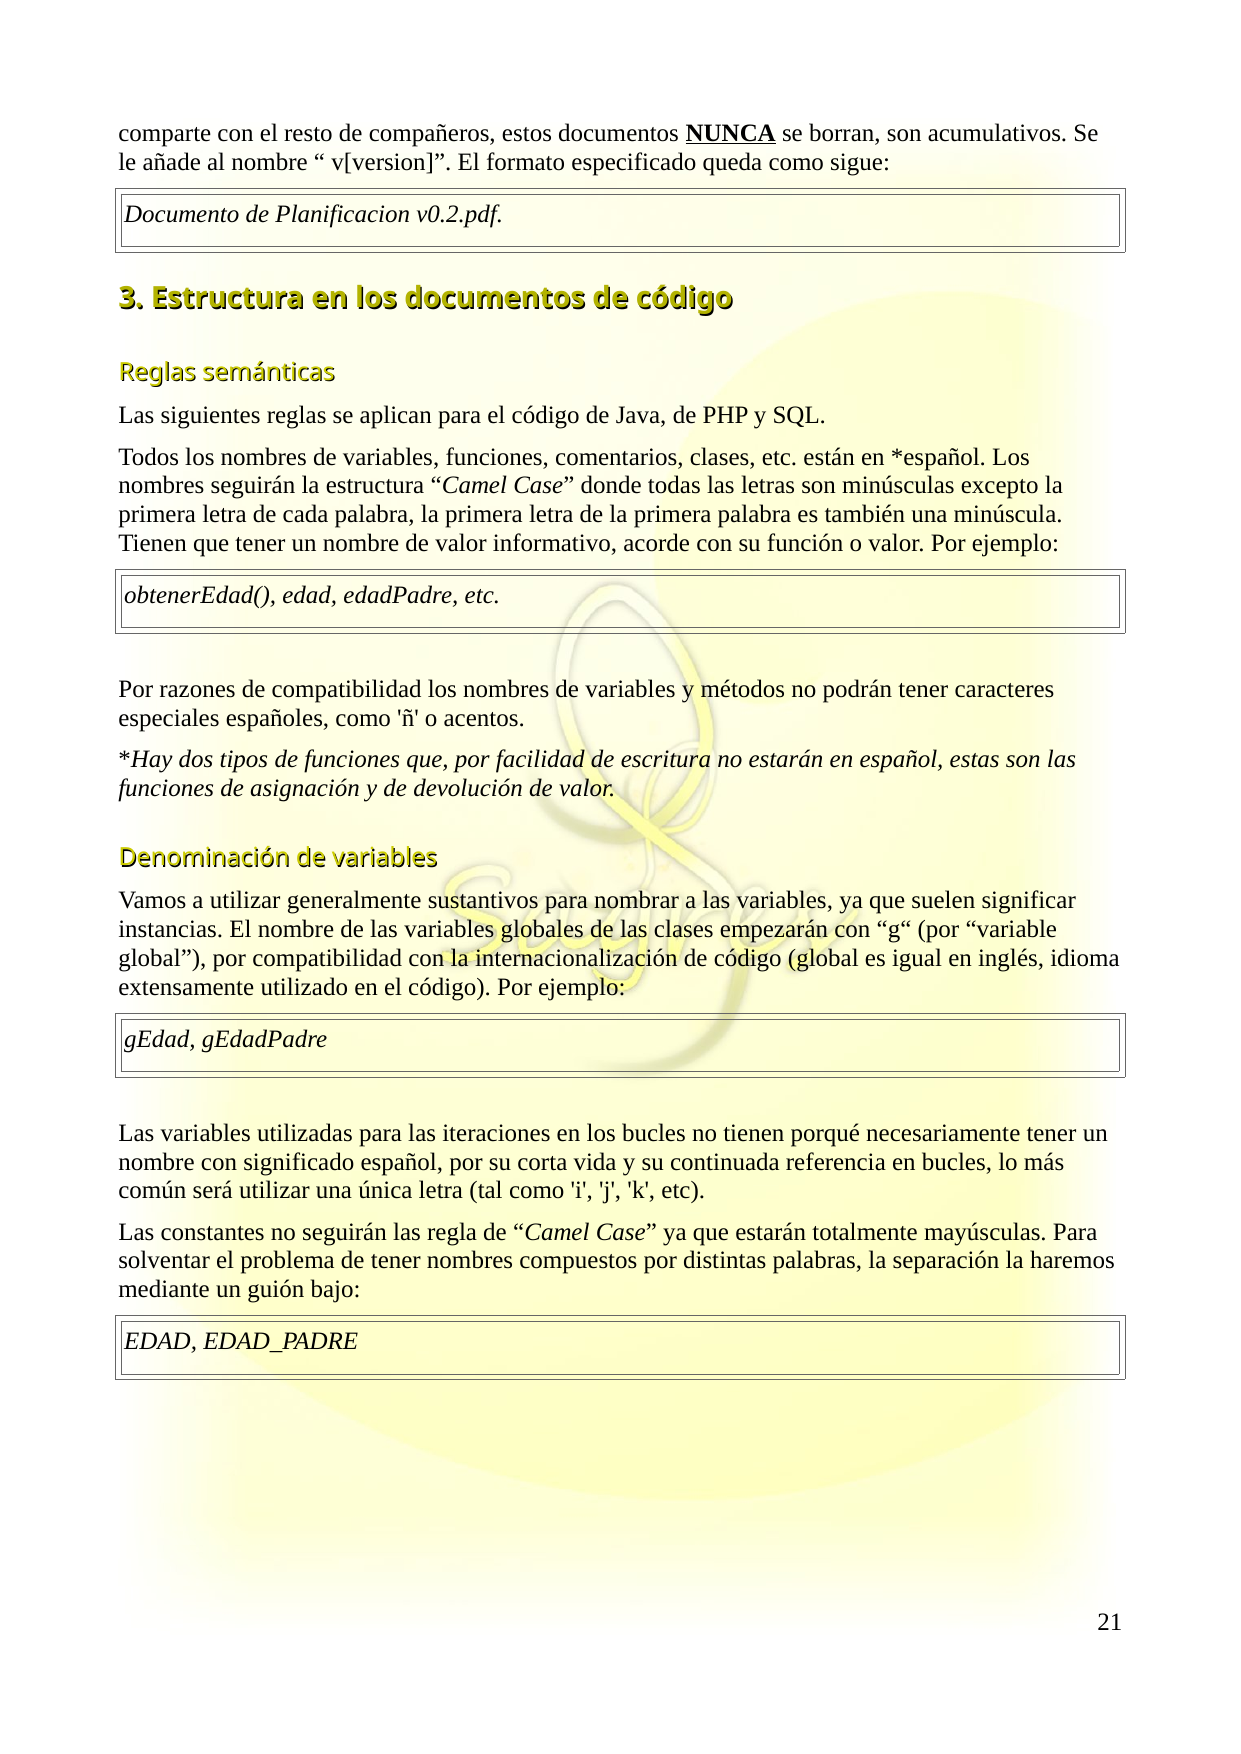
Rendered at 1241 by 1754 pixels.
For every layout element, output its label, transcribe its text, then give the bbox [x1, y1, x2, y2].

picture [118, 627, 1122, 633]
subtitle Reglas semánticas [118, 354, 1122, 388]
picture [118, 388, 1122, 400]
table_header obtenerEdad(), edad, edadPadre, etc. [118, 570, 1122, 627]
picture [118, 1303, 1122, 1315]
subtitle 3. Estructura en los documentos de código [118, 277, 1122, 316]
subtitle Denominación de variables [118, 839, 1122, 873]
picture [118, 873, 1122, 886]
picture [118, 1380, 1122, 1636]
picture [118, 253, 1122, 277]
text Las variables utilizadas para las iteraciones en los bucles no tienen porqué necesariamente tener un nombre con significado español, por su corta vida y su continuada referencia en bucles, lo más común será utilizar una única letra (tal como 'i', 'j', 'k', etc). [118, 1118, 1122, 1204]
text Las siguientes reglas se aplican para el código de Java, de PHP y SQL. [118, 400, 1122, 429]
picture [118, 1001, 1122, 1013]
text comparte con el resto de compañeros, estos documentos NUNCA se borran, son acumulativos. Se le añade al nombre “ v[version]”. El formato especificado queda como sigue: [118, 118, 1122, 176]
picture [118, 557, 1122, 569]
table_header gEdad, gEdadPadre [118, 1014, 1122, 1071]
picture [118, 801, 1122, 839]
text *Hay dos tipos de funciones que, por facilidad de escritura no estarán en español, estas son las funciones de asignación y de devolución de valor. [118, 744, 1122, 801]
picture [118, 1078, 1122, 1118]
picture [118, 1204, 1122, 1217]
picture [118, 634, 1122, 674]
picture [118, 316, 1122, 354]
picture [118, 731, 1122, 744]
text Todos los nombres de variables, funciones, comentarios, clases, etc. están en *español. Los nombres seguirán la estructura “Camel Case” donde todas las letras son minúsculas excepto la primera letra de cada palabra, la primera letra de la primera palabra es también una minúscula. Tienen que tener un nombre de valor informativo, acorde con su función o valor. Por ejemplo: [118, 442, 1122, 557]
text Las constantes no seguirán las regla de “Camel Case” ya que estarán totalmente mayúsculas. Para solventar el problema de tener nombres compuestos por distintas palabras, la separación la haremos mediante un guión bajo: [118, 1217, 1122, 1303]
picture [118, 1071, 1122, 1077]
picture [118, 246, 1122, 252]
table_header EDAD, EDAD_PADRE [118, 1316, 1122, 1373]
text Vamos a utilizar generalmente sustantivos para nombrar a las variables, ya que suelen significar instancias. El nombre de las variables globales de las clases empezarán con “g“ (por “variable global”), por compatibilidad con la internacionalización de código (global es igual en inglés, idioma extensamente utilizado en el código). Por ejemplo: [118, 886, 1122, 1001]
picture [118, 176, 1122, 188]
picture [118, 429, 1122, 442]
picture [118, 1373, 1122, 1379]
text Por razones de compatibilidad los nombres de variables y métodos no podrán tener caracteres especiales españoles, como 'ñ' o acentos. [118, 674, 1122, 731]
table_header Documento de Planificacion v0.2.pdf. [118, 189, 1122, 246]
